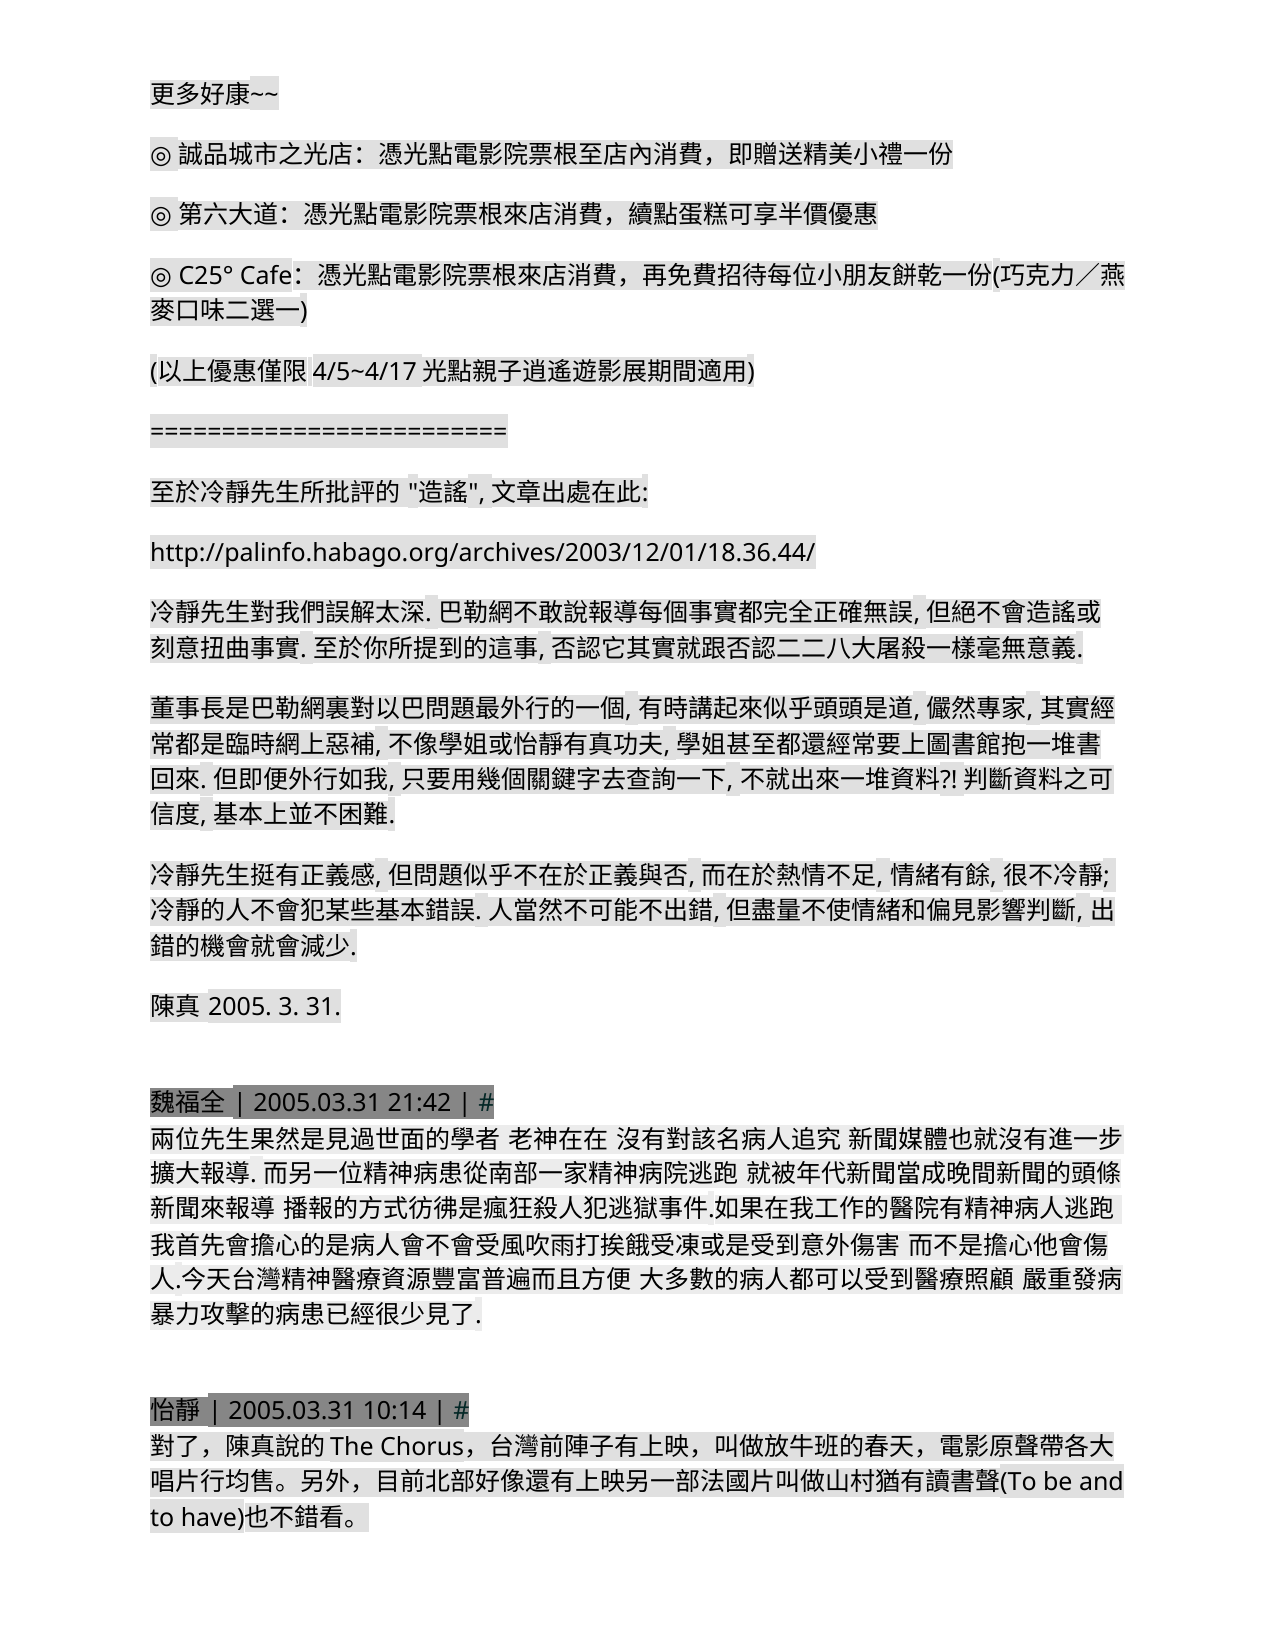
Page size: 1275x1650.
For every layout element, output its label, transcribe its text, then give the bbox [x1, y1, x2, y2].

text 兩位先生果然是見過世面的學者 老神在在 沒有對該名病人追究 新聞媒體也就沒有進一步擴大報導. 而另一位精神病患從南部一家精神病院逃跑 就被年代新聞當成晚間新聞的頭條新聞來報導 播報的方式彷彿是瘋狂殺人犯逃獄事件.如果在我工作的醫院有精神病人逃跑 我首先會擔心的是病人會不會受風吹雨打挨餓受凍或是受到意外傷害 而不是擔心他會傷人.今天台灣精神醫療資源豐富普遍而且方便 大多數的病人都可以受到醫療照顧 嚴重發病暴力攻擊的病患已經很少見了. [150, 1119, 1125, 1367]
text 更多好康~~ [150, 75, 1125, 110]
text 董事長是巴勒網裏對以巴問題最外行的一個, 有時講起來似乎頭頭是道, 儼然專家, 其實經常都是臨時網上惡補, 不像學姐或怡靜有真功夫, 學姐甚至都還經常要上圖書館抱一堆書回來. 但即便外行如我, 只要用幾個關鍵字去查詢一下, 不就出來一堆資料?! 判斷資料之可信度, 基本上並不困難. [150, 689, 1125, 831]
text ◎ 第六大道：憑光點電影院票根來店消費，續點蛋糕可享半價優惠 [150, 196, 1125, 231]
text 至於冷靜先生所批評的 "造謠", 文章出處在此: [150, 473, 1125, 508]
text 對了，陳真說的The Chorus，台灣前陣子有上映，叫做放牛班的春天，電影原聲帶各大唱片行均售。另外，目前北部好像還有上映另一部法國片叫做山村猶有讀書聲(To be and to have)也不錯看。 [150, 1427, 1125, 1533]
text 陳真 2005. 3. 31. [150, 987, 1125, 1058]
text 魏福全 | 2005.03.31 21:42 | # [150, 1083, 1125, 1119]
text 怡靜 | 2005.03.31 10:14 | # [150, 1392, 1125, 1427]
text 冷靜先生挺有正義感, 但問題似乎不在於正義與否, 而在於熱情不足, 情緒有餘, 很不冷靜; 冷靜的人不會犯某些基本錯誤. 人當然不可能不出錯, 但盡量不使情緒和偏見影響判斷, 出錯的機會就會減少. [150, 856, 1125, 962]
text 冷靜先生對我們誤解太深. 巴勒網不敢說報導每個事實都完全正確無誤, 但絕不會造謠或刻意扭曲事實. 至於你所提到的這事, 否認它其實就跟否認二二八大屠殺一樣毫無意義. [150, 594, 1125, 664]
text http://palinfo.habago.org/archives/2003/12/01/18.36.44/ [150, 533, 1125, 569]
text ◎ C25° Cafe：憑光點電影院票根來店消費，再免費招待每位小朋友餅乾一份(巧克力／燕麥口味二選一) [150, 256, 1125, 327]
text (以上優惠僅限4/5~4/17光點親子逍遙遊影展期間適用) [150, 352, 1125, 387]
text ◎ 誠品城市之光店：憑光點電影院票根至店內消費，即贈送精美小禮一份 [150, 135, 1125, 171]
text ========================= [150, 412, 1125, 448]
